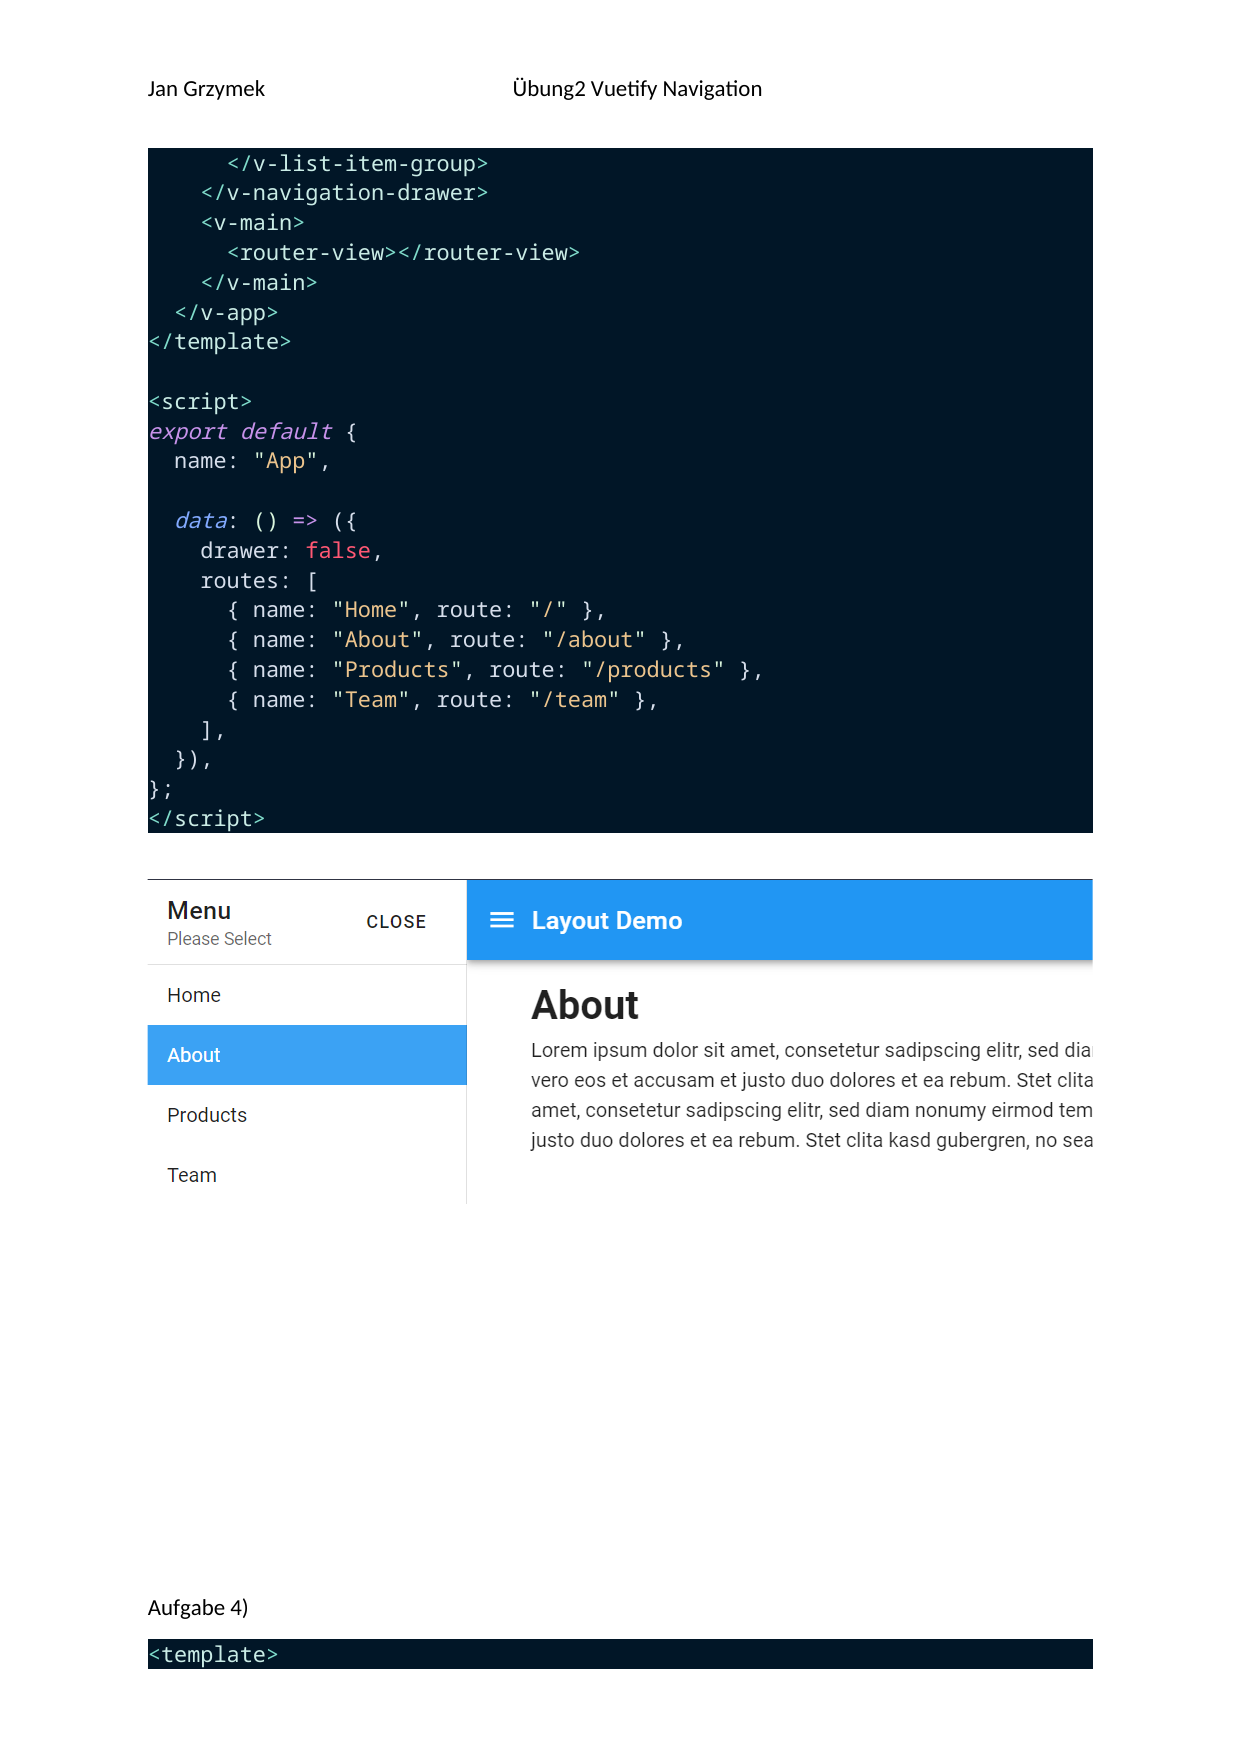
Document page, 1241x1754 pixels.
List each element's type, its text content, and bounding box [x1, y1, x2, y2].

text </v-main> [148, 267, 1093, 297]
text </v-list-item-group> [148, 148, 1093, 177]
text { name: "Home", route: "/" }, [148, 594, 1093, 624]
text routes: [ [148, 565, 1093, 594]
text }), [148, 743, 1093, 773]
text { name: "Products", route: "/products" }, [148, 654, 1093, 684]
text </template> [148, 326, 1093, 356]
text <script> [148, 386, 1093, 416]
text </script> [148, 803, 1093, 833]
text { name: "About", route: "/about" }, [148, 624, 1093, 654]
text ], [148, 714, 1093, 743]
text name: "App", [148, 446, 1093, 475]
text <v-main> [148, 207, 1093, 237]
text </v-app> [148, 297, 1093, 326]
text export default { [148, 416, 1093, 446]
text </v-navigation-drawer> [148, 177, 1093, 207]
text }; [148, 773, 1093, 803]
text { name: "Team", route: "/team" }, [148, 684, 1093, 714]
text <router-view></router-view> [148, 237, 1093, 267]
text <template> [148, 1639, 1093, 1669]
text data: () => ({ [148, 505, 1093, 535]
text drawer: false, [148, 535, 1093, 565]
text Aufgabe 4) [148, 1593, 1093, 1621]
